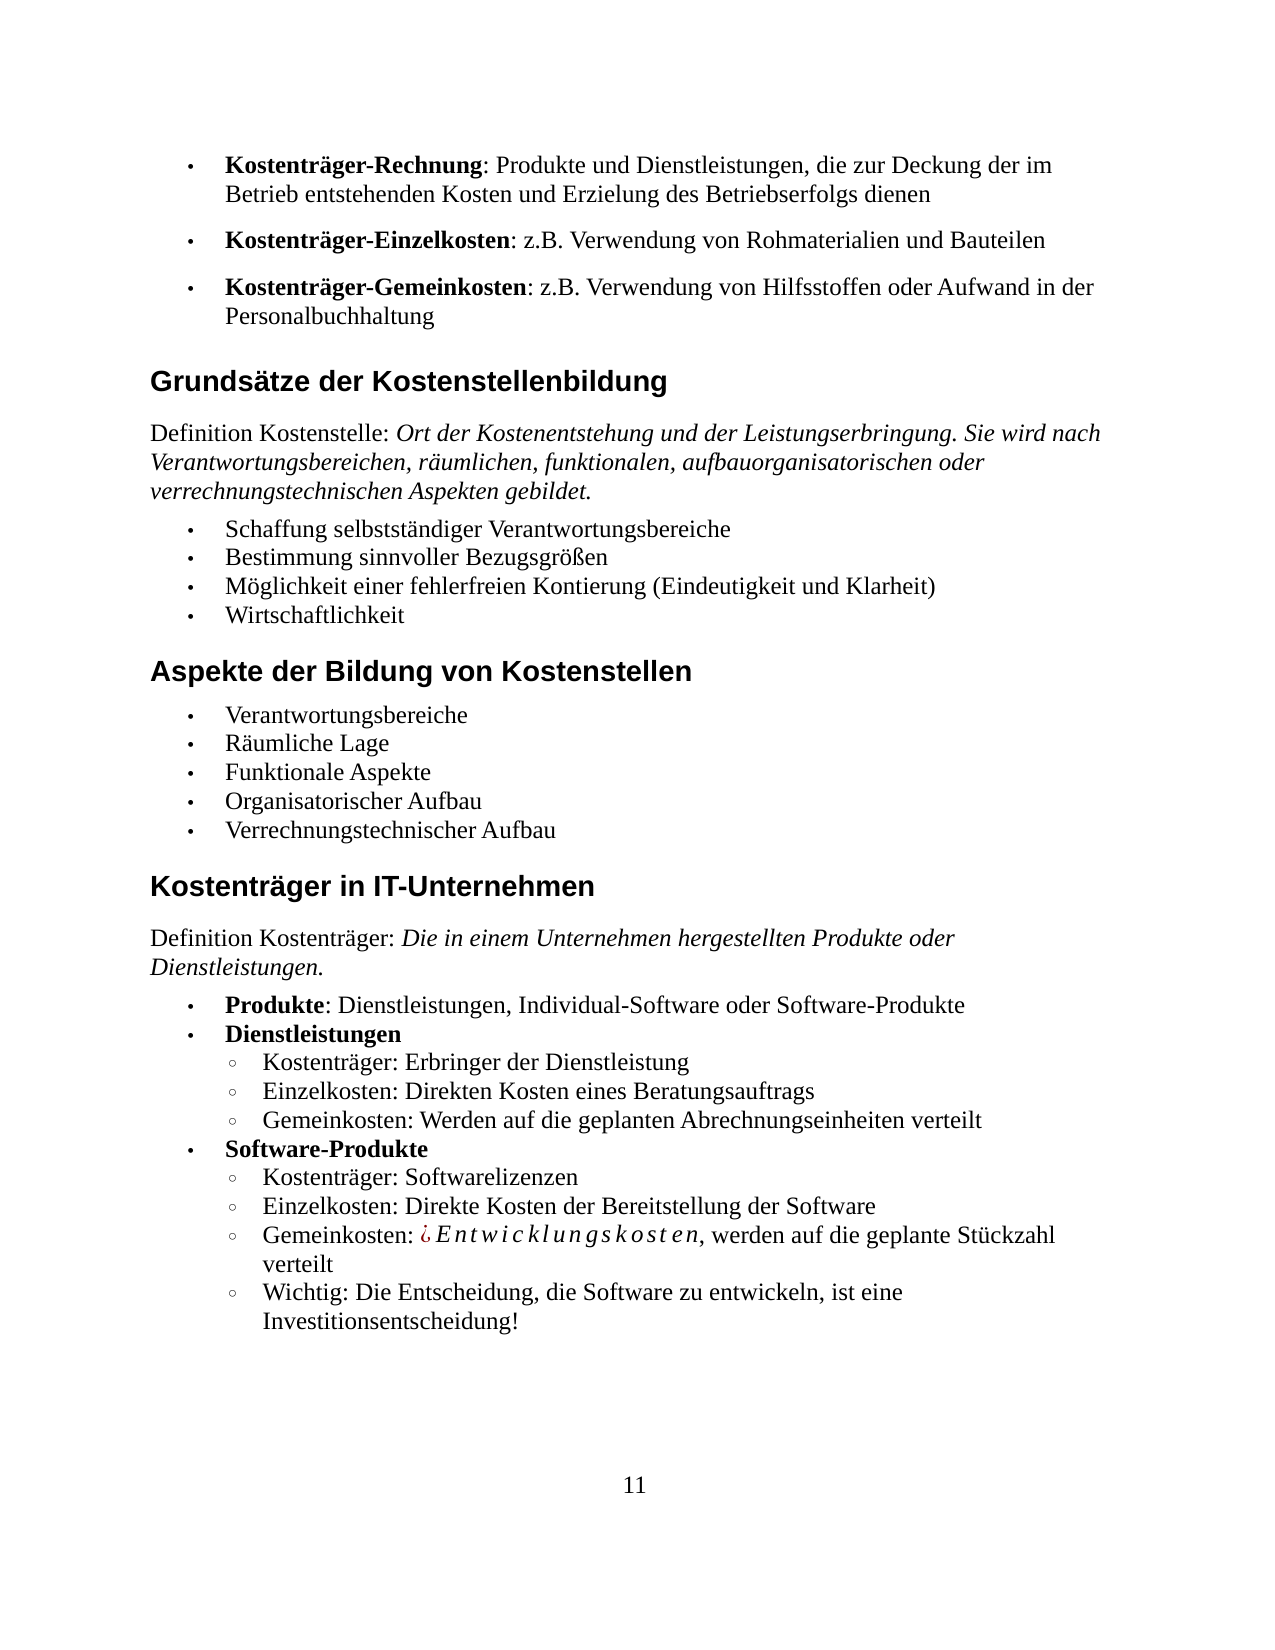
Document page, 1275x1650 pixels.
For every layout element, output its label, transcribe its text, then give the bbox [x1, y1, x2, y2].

list Möglichkeit einer fehlerfreien Kontierung (Eindeutigkeit und Klarheit) [187, 571, 1125, 600]
subtitle Grundsätze der Kostenstellenbildung [150, 363, 1125, 397]
list Schaffung selbstständiger Verantwortungsbereiche [187, 514, 1125, 542]
list Gemeinkosten: Werden auf die geplanten Abrechnungseinheiten verteilt [225, 1105, 1125, 1134]
list Dienstleistungen [187, 1019, 1125, 1047]
list Räumliche Lage [187, 728, 1125, 757]
list Software-Produkte [187, 1134, 1125, 1162]
list Kostenträger-Rechnung: Produkte und Dienstleistungen, die zur Deckung der im Betrieb entstehenden Kosten und Erzielung des Betriebserfolgs dienen [187, 150, 1125, 207]
subtitle Aspekte der Bildung von Kostenstellen [150, 654, 1125, 687]
list Kostenträger-Einzelkosten: z.B. Verwendung von Rohmaterialien und Bauteilen [187, 225, 1125, 254]
text Definition Kostenträger: Die in einem Unternehmen hergestellten Produkte oder Dienstleistungen. [150, 923, 1125, 981]
list Einzelkosten: Direkte Kosten der Bereitstellung der Software [225, 1191, 1125, 1220]
list Wichtig: Die Entscheidung, die Software zu entwickeln, ist eine Investitionsentscheidung! [225, 1277, 1125, 1335]
list Bestimmung sinnvoller Bezugsgrößen [187, 542, 1125, 571]
list Kostenträger: Erbringer der Dienstleistung [225, 1047, 1125, 1076]
list Einzelkosten: Direkten Kosten eines Beratungsauftrags [225, 1076, 1125, 1105]
list Organisatorischer Aufbau [187, 786, 1125, 815]
list Funktionale Aspekte [187, 757, 1125, 786]
list Kostenträger: Softwarelizenzen [225, 1162, 1125, 1191]
list Gemeinkosten: , werden auf die geplante Stückzahl verteilt [225, 1220, 1125, 1277]
list Kostenträger-Gemeinkosten: z.B. Verwendung von Hilfsstoffen oder Aufwand in der Personalbuchhaltung [187, 272, 1125, 329]
text Definition Kostenstelle: Ort der Kostenentstehung und der Leistungserbringung. Sie wird nach Verantwortungsbereichen, räumlichen, funktionalen, aufbauorganisatorischen oder verrechnungstechnischen Aspekten gebildet. [150, 418, 1125, 505]
list Verrechnungstechnischer Aufbau [187, 815, 1125, 843]
list Produkte: Dienstleistungen, Individual-Software oder Software-Produkte [187, 990, 1125, 1019]
list Verantwortungsbereiche [187, 700, 1125, 728]
list Wirtschaftlichkeit [187, 600, 1125, 629]
subtitle Kostenträger in IT-Unternehmen [150, 868, 1125, 902]
